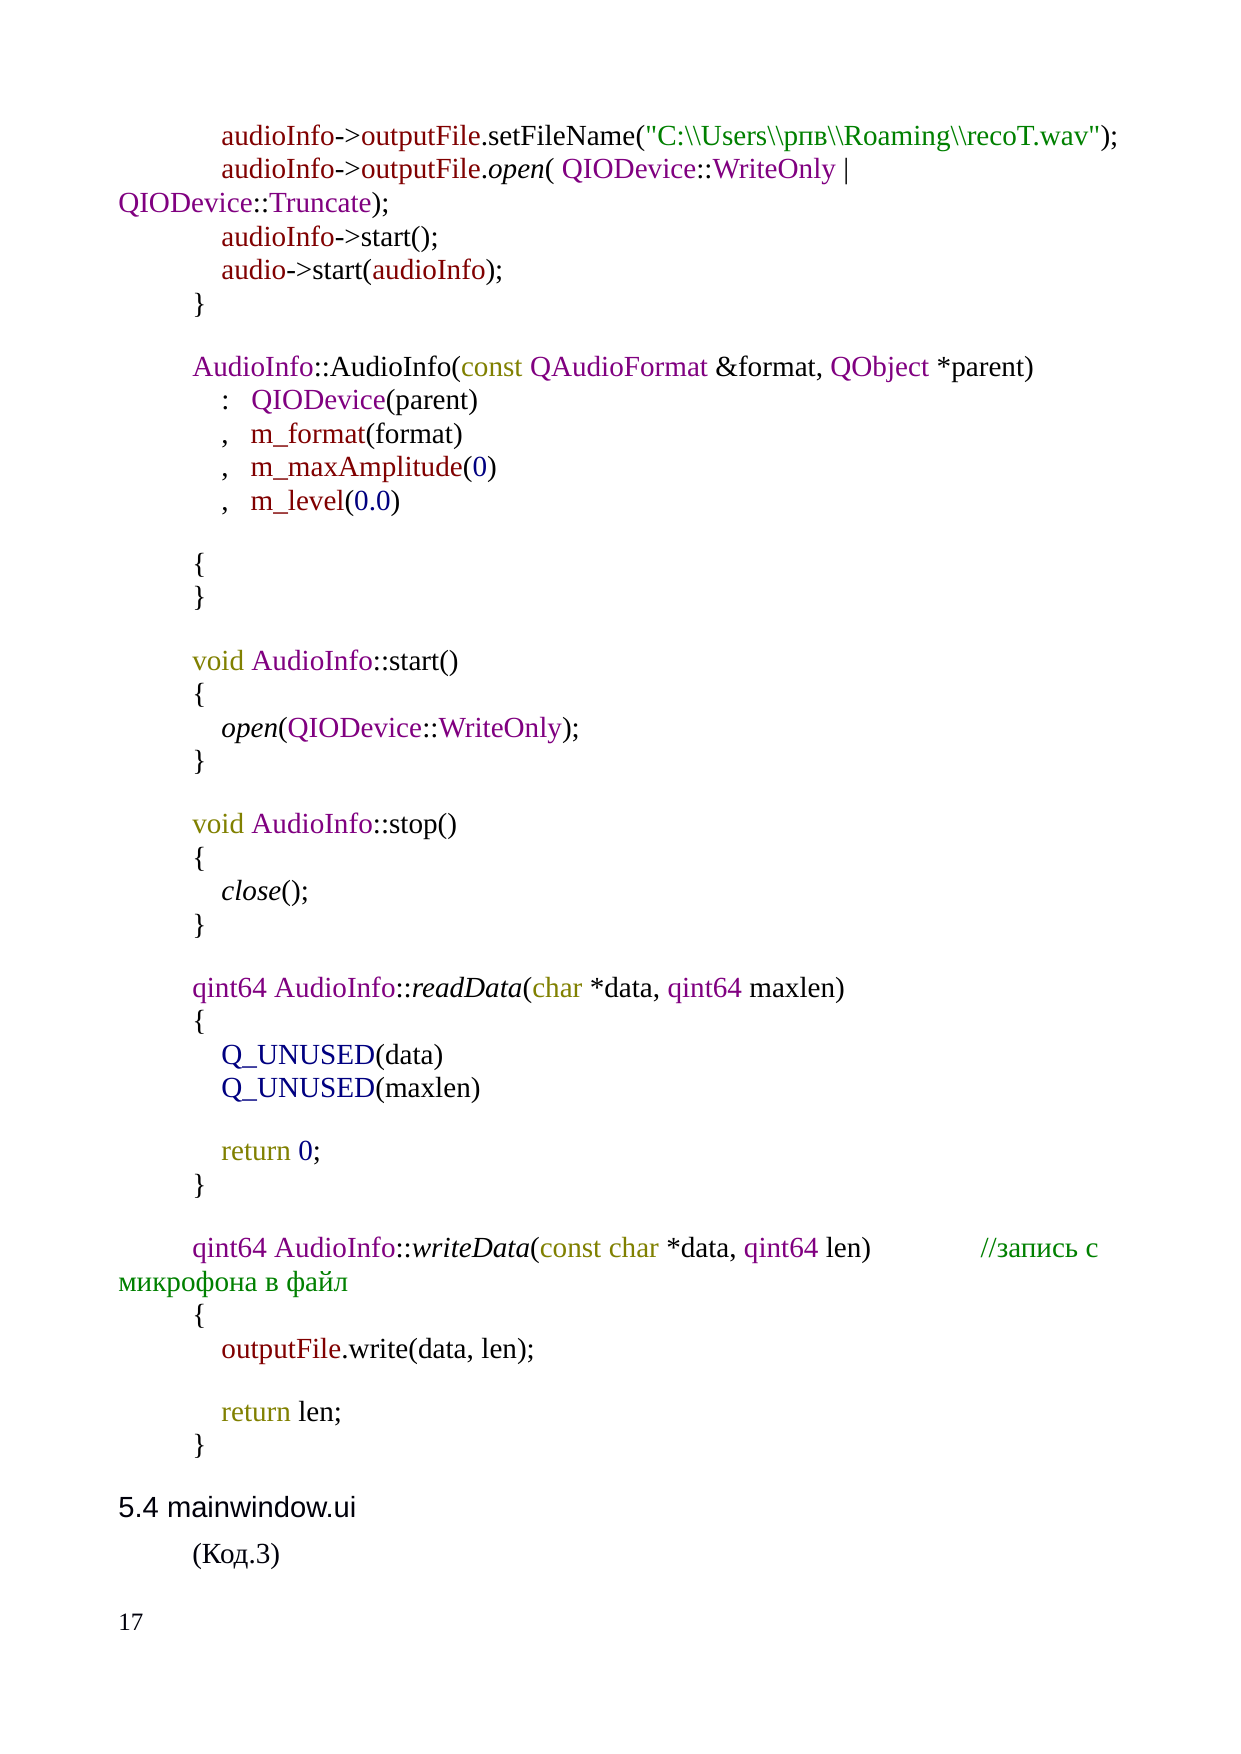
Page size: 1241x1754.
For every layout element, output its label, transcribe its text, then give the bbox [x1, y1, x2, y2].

text { [118, 546, 1122, 579]
text Q_UNUSED(data) [118, 1037, 1122, 1071]
text { [118, 840, 1122, 873]
text , m_level(0.0) [118, 483, 1122, 517]
text audioInfo->outputFile.setFileName("C:\\Users\\рпв\\Roaming\\recoT.wav"); [118, 118, 1122, 152]
text , m_maxAmplitude(0) [118, 449, 1122, 483]
text AudioInfo::AudioInfo(const QAudioFormat &format, QObject *parent) [118, 349, 1122, 382]
text return 0; [118, 1133, 1122, 1167]
text audioInfo->start(); [118, 219, 1122, 252]
text } [118, 579, 1122, 613]
text audio->start(audioInfo); [118, 252, 1122, 286]
text close(); [118, 873, 1122, 907]
text Q_UNUSED(maxlen) [118, 1071, 1122, 1104]
text } [118, 743, 1122, 777]
text } [118, 907, 1122, 940]
text : QIODevice(parent) [118, 382, 1122, 416]
text return len; [118, 1394, 1122, 1427]
text } [118, 286, 1122, 319]
text void AudioInfo::stop() [118, 806, 1122, 840]
text { [118, 1003, 1122, 1037]
text , m_format(format) [118, 416, 1122, 449]
text qint64 AudioInfo::writeData(const char *data, qint64 len) //запись с микрофона в файл [118, 1230, 1122, 1297]
text (Код.3) [118, 1536, 1122, 1570]
text } [118, 1167, 1122, 1201]
subtitle 5.4 mainwindow.ui [118, 1490, 1122, 1524]
text { [118, 1297, 1122, 1331]
text void AudioInfo::start() [118, 643, 1122, 676]
text } [118, 1427, 1122, 1461]
text audioInfo->outputFile.open( QIODevice::WriteOnly | QIODevice::Truncate); [118, 152, 1122, 219]
text open(QIODevice::WriteOnly); [118, 710, 1122, 743]
text { [118, 676, 1122, 710]
text outputFile.write(data, len); [118, 1331, 1122, 1364]
text qint64 AudioInfo::readData(char *data, qint64 maxlen) [118, 970, 1122, 1003]
